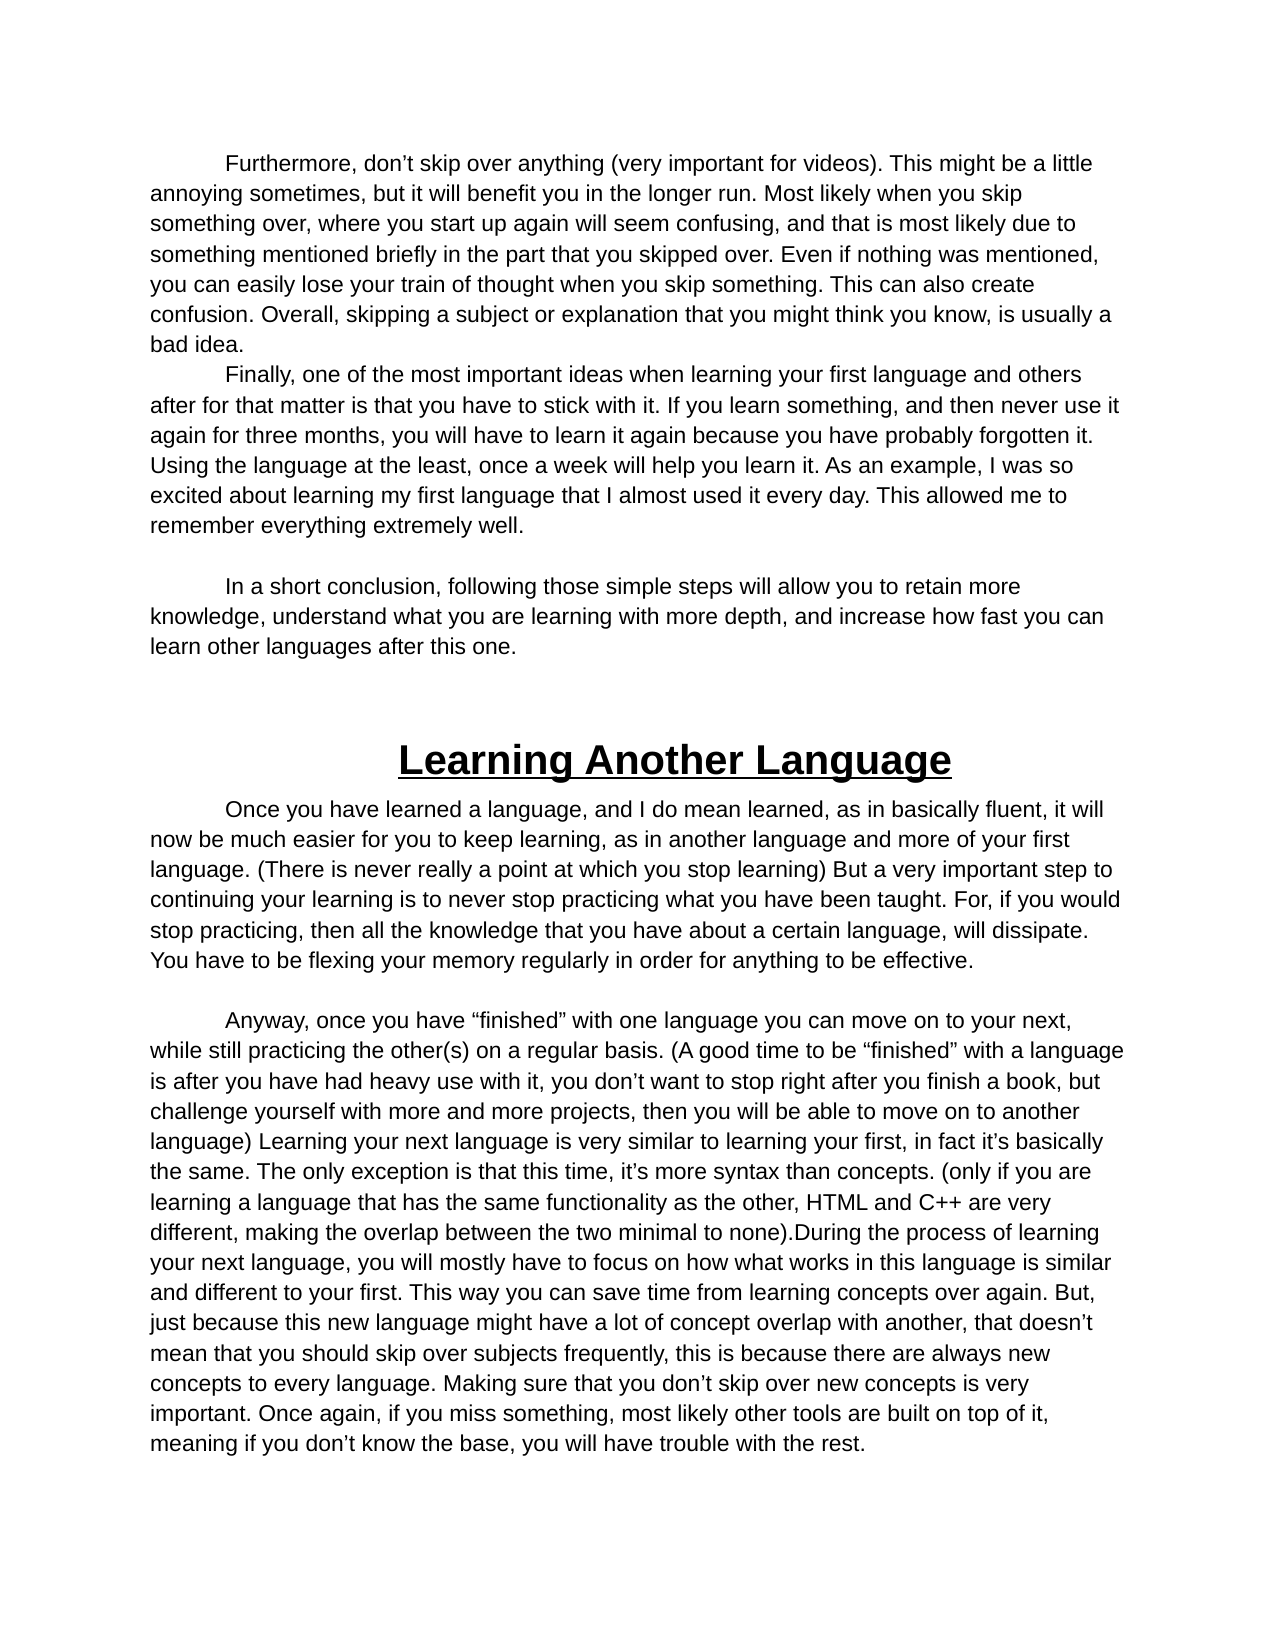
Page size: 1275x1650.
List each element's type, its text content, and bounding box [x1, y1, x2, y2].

text Anyway, once you have “finished” with one language you can move on to your next, while still practicing the other(s) on a regular basis. (A good time to be “finished” with a language is after you have had heavy use with it, you don’t want to stop right after you finish a book, but challenge yourself with more and more projects, then you will be able to move on to another language) Learning your next language is very similar to learning your first, in fact it’s basically the same. The only exception is that this time, it’s more syntax than concepts. (only if you are learning a language that has the same functionality as the other, HTML and C++ are very different, making the overlap between the two minimal to none).During the process of learning your next language, you will mostly have to focus on how what works in this language is similar and different to your first. This way you can save time from learning concepts over again. But, just because this new language might have a lot of concept overlap with another, that doesn’t mean that you should skip over subjects frequently, this is because there are always new concepts to every language. Making sure that you don’t skip over new concepts is very important. Once again, if you miss something, most likely other tools are built on top of it, meaning if you don’t know the base, you will have trouble with the rest. [150, 1007, 1125, 1457]
subtitle Learning Another Language [150, 735, 1125, 783]
text In a short conclusion, following those simple steps will allow you to retain more knowledge, understand what you are learning with more depth, and increase how fast you can learn other languages after this one. [150, 573, 1125, 660]
text Finally, one of the most important ideas when learning your first language and others after for that matter is that you have to stick with it. If you learn something, and then never use it again for three months, you will have to learn it again because you have probably forgotten it. Using the language at the least, once a week will help you learn it. As an example, I was so excited about learning my first language that I almost used it every day. This allowed me to remember everything extremely well. [150, 361, 1125, 539]
text Once you have learned a language, and I do mean learned, as in basically fluent, it will now be much easier for you to keep learning, as in another language and more of your first language. (There is never really a point at which you stop learning) But a very important step to continuing your learning is to never stop practicing what you have been taught. For, if you would stop practicing, then all the knowledge that you have about a certain language, will dissipate. You have to be flexing your memory regularly in order for anything to be effective. [150, 796, 1125, 973]
text Furthermore, don’t skip over anything (very important for videos). This might be a little annoying sometimes, but it will benefit you in the longer run. Most likely when you skip something over, where you start up again will seem confusing, and that is most likely due to something mentioned briefly in the part that you skipped over. Even if nothing was mentioned, you can easily lose your train of thought when you skip something. This can also create confusion. Overall, skipping a subject or explanation that you might think you know, is usually a bad idea. [150, 150, 1125, 358]
